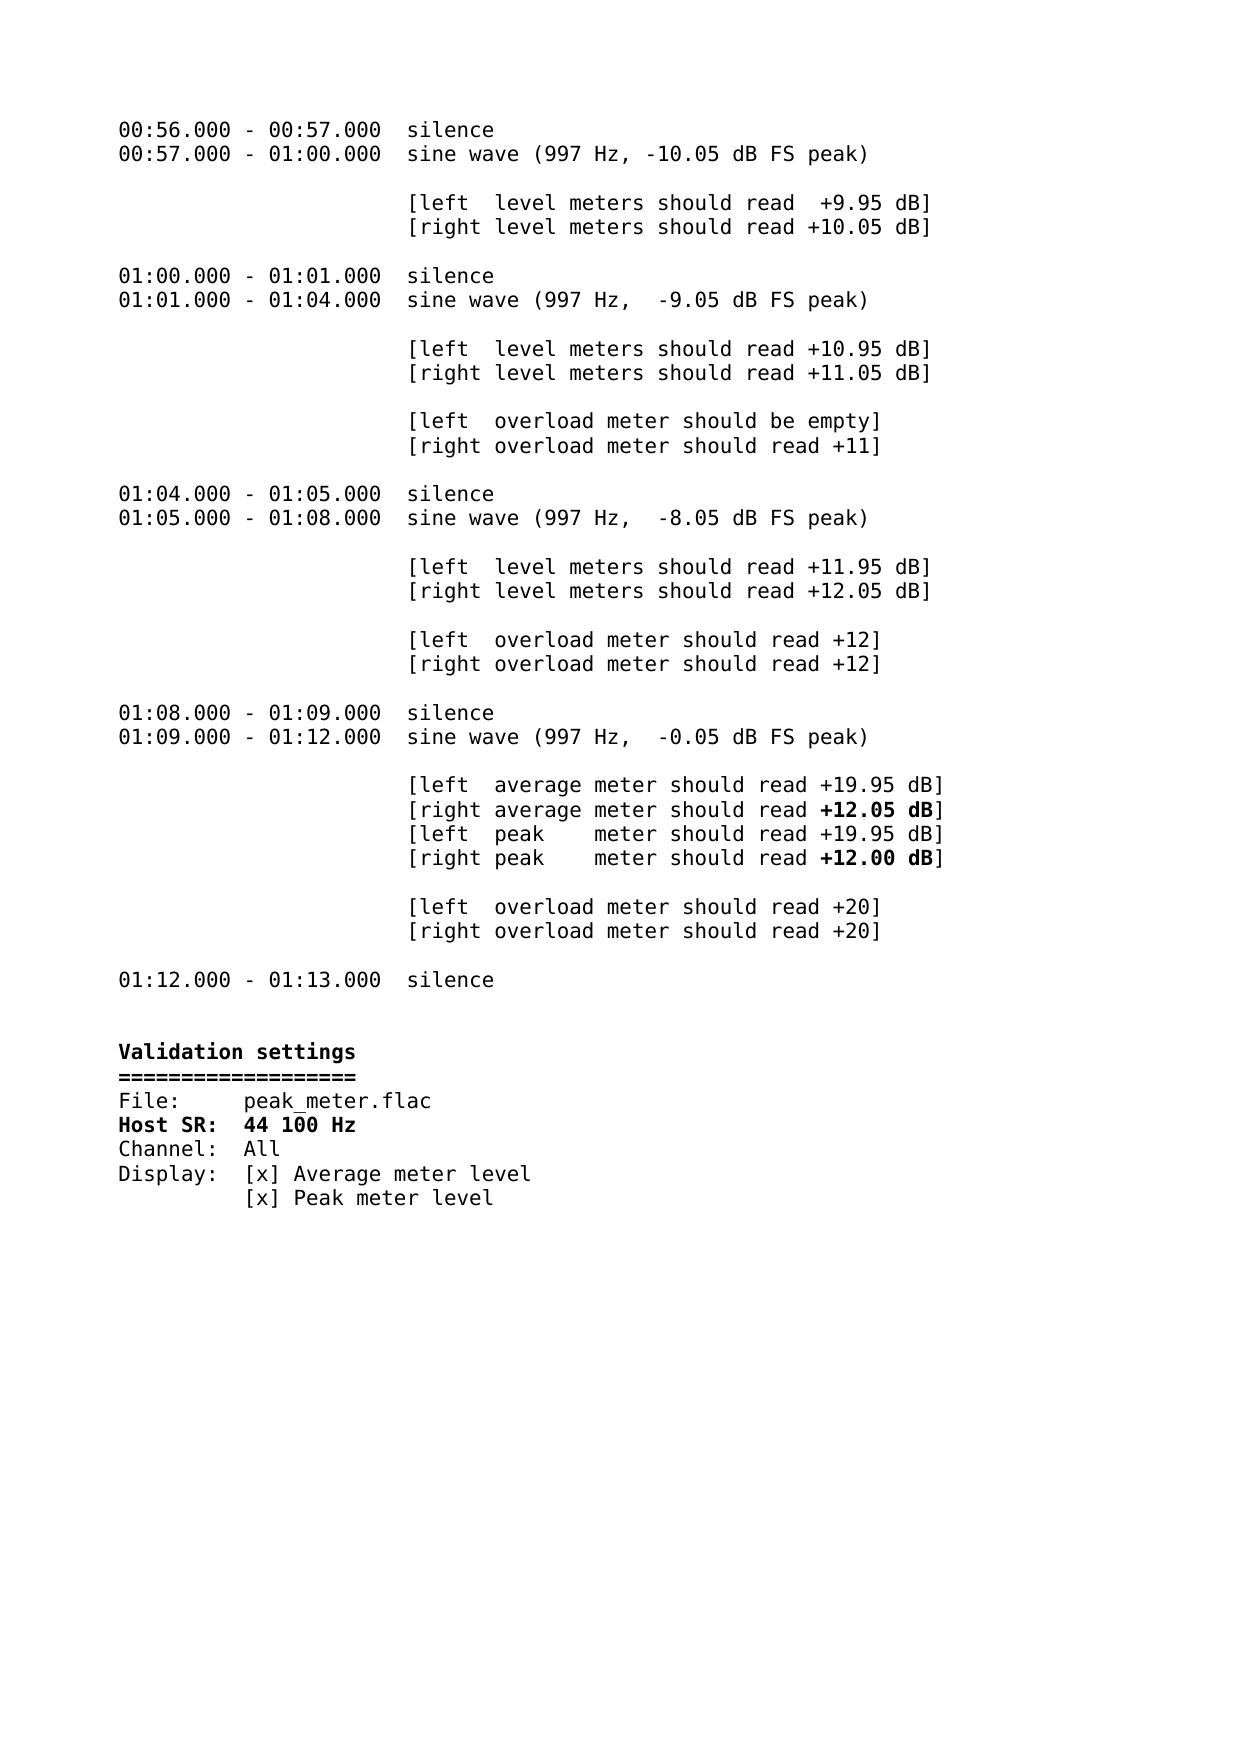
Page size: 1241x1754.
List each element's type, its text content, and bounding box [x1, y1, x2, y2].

text Channel: All [118, 1137, 1122, 1162]
text [left overload meter should be empty] [118, 409, 1122, 434]
text [right overload meter should read +12] [118, 652, 1122, 676]
text [right overload meter should read +20] [118, 919, 1122, 943]
text [right peak meter should read +12.00 dB] [118, 846, 1122, 871]
text =================== [118, 1065, 1122, 1089]
text 01:00.000 - 01:01.000 silence [118, 264, 1122, 288]
text [left level meters should read +11.95 dB] [118, 555, 1122, 579]
text [left overload meter should read +12] [118, 628, 1122, 652]
text [left average meter should read +19.95 dB] [118, 773, 1122, 798]
text Host SR: 44 100 Hz [118, 1113, 1122, 1137]
text 01:12.000 - 01:13.000 silence [118, 968, 1122, 992]
text [left peak meter should read +19.95 dB] [118, 822, 1122, 846]
text [right level meters should read +11.05 dB] [118, 361, 1122, 385]
text [right level meters should read +12.05 dB] [118, 579, 1122, 603]
text [right level meters should read +10.05 dB] [118, 215, 1122, 239]
text Validation settings [118, 1040, 1122, 1065]
text 01:05.000 - 01:08.000 sine wave (997 Hz, -8.05 dB FS peak) [118, 506, 1122, 531]
text 00:57.000 - 01:00.000 sine wave (997 Hz, -10.05 dB FS peak) [118, 142, 1122, 167]
text 01:04.000 - 01:05.000 silence [118, 482, 1122, 506]
text [right average meter should read +12.05 dB] [118, 798, 1122, 822]
text Display: [x] Average meter level [118, 1162, 1122, 1186]
text 01:09.000 - 01:12.000 sine wave (997 Hz, -0.05 dB FS peak) [118, 725, 1122, 749]
text [left level meters should read +10.95 dB] [118, 337, 1122, 361]
text [left level meters should read +9.95 dB] [118, 191, 1122, 215]
text 01:08.000 - 01:09.000 silence [118, 701, 1122, 725]
text 00:56.000 - 00:57.000 silence [118, 118, 1122, 142]
text [left overload meter should read +20] [118, 895, 1122, 919]
text File: peak_meter.flac [118, 1089, 1122, 1113]
text [x] Peak meter level [118, 1186, 1122, 1210]
text [right overload meter should read +11] [118, 434, 1122, 458]
text 01:01.000 - 01:04.000 sine wave (997 Hz, -9.05 dB FS peak) [118, 288, 1122, 312]
